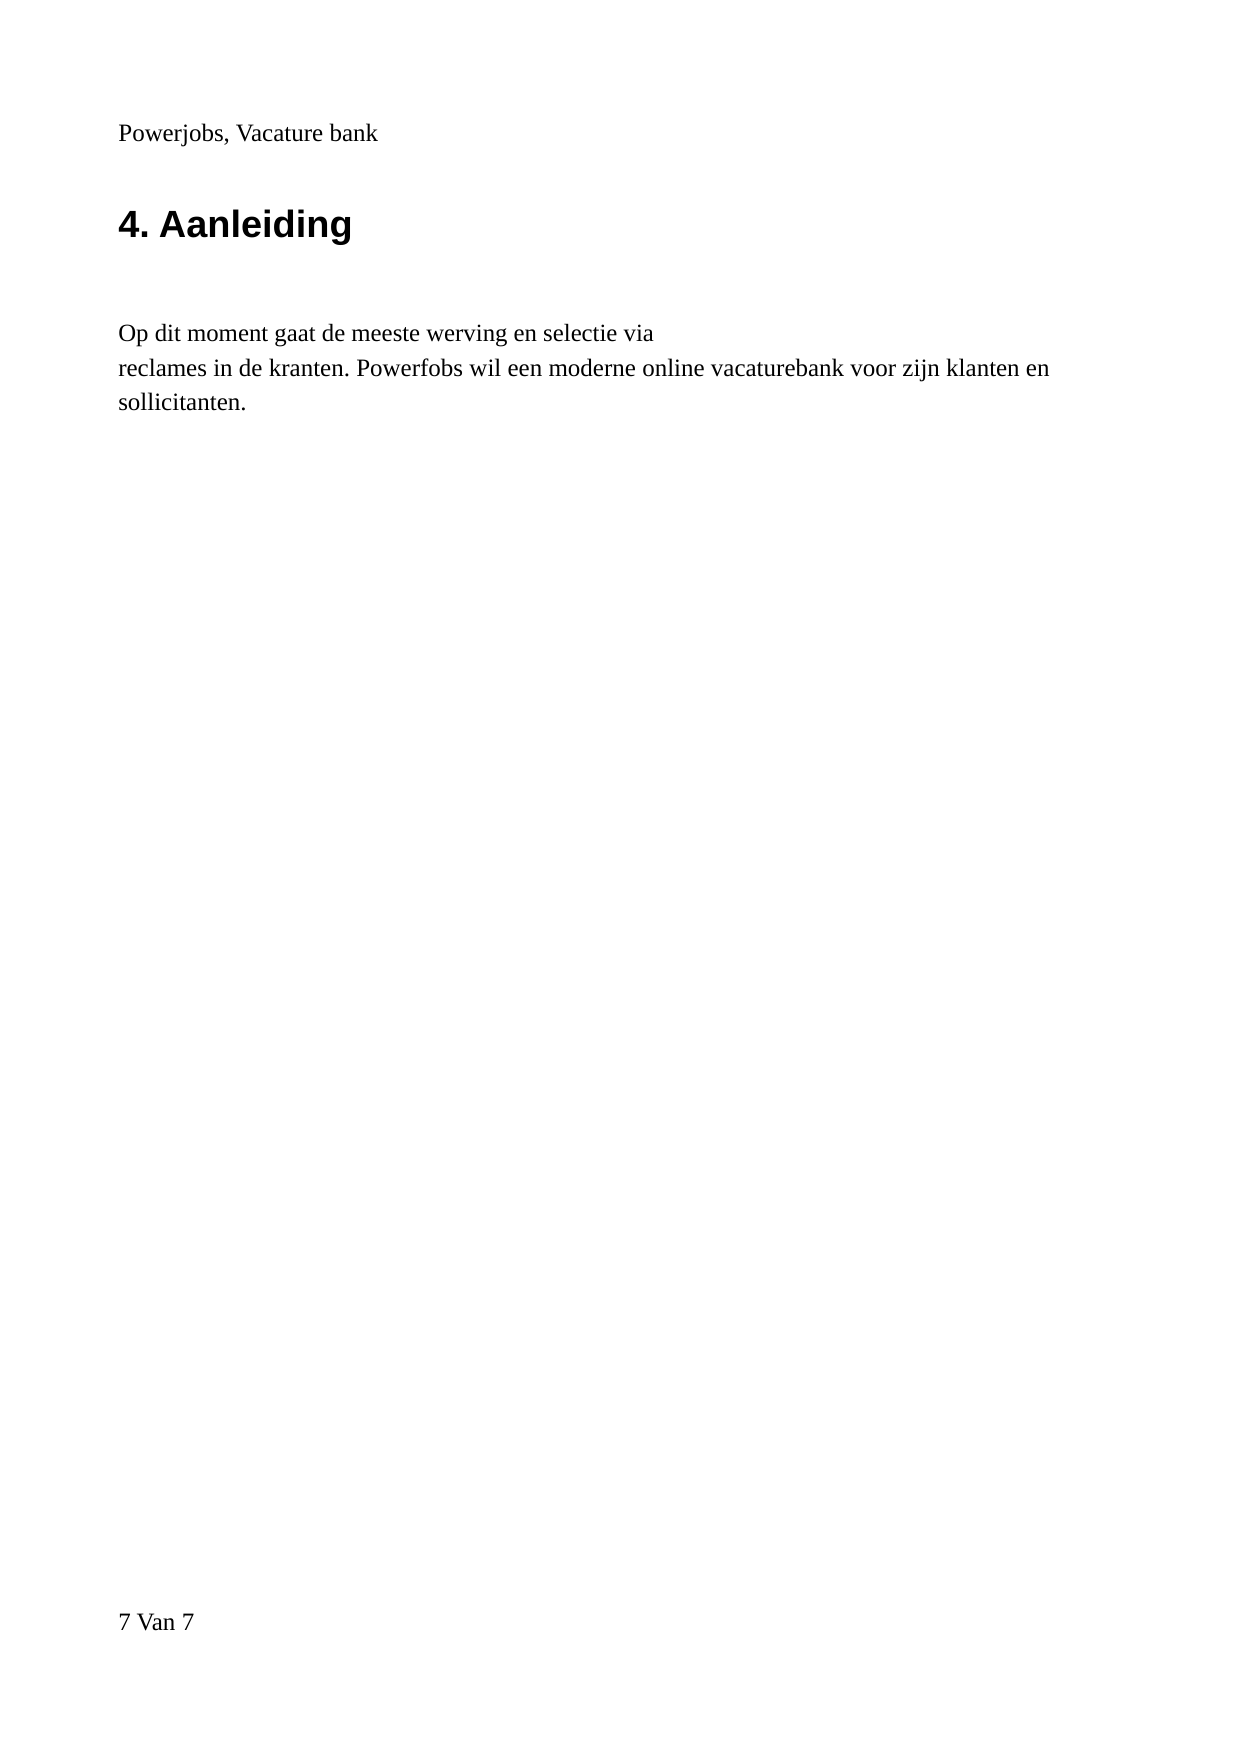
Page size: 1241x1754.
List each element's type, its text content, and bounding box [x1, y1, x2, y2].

subtitle Op dit moment gaat de meeste werving en selectie via [118, 318, 1122, 346]
text reclames in de kranten. Powerfobs wil een moderne online vacaturebank voor zijn klanten en sollicitanten. [118, 353, 1122, 416]
subtitle 4. Aanleiding [118, 202, 1122, 246]
